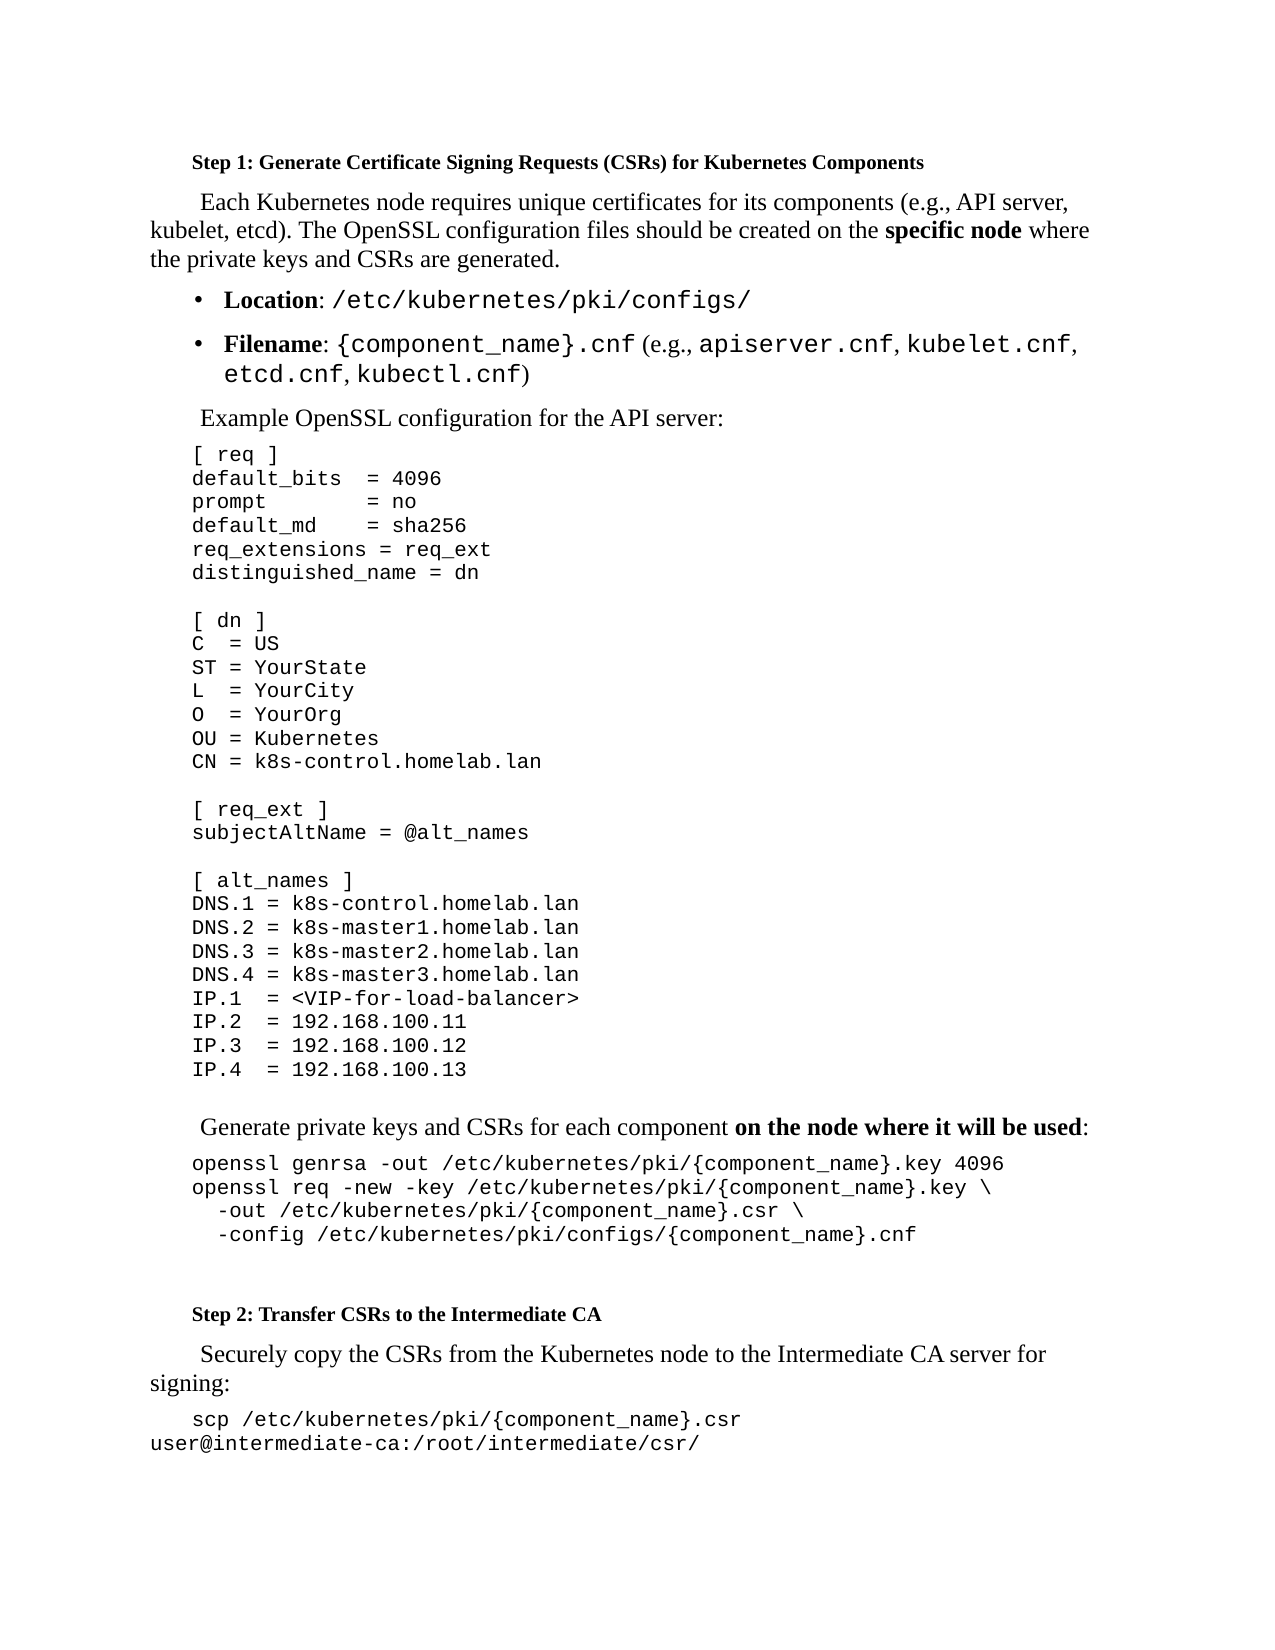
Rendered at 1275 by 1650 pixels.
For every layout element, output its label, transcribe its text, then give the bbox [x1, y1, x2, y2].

text L = YourCity [150, 681, 1125, 704]
text default_md = sha256 [150, 515, 1125, 539]
text IP.1 = <VIP-for-load-balancer> [150, 988, 1125, 1012]
text DNS.3 = k8s-master2.homelab.lan [150, 941, 1125, 964]
text prompt = no [150, 491, 1125, 515]
text subjectAltName = @alt_names [150, 822, 1125, 846]
text O = YourOrg [150, 704, 1125, 728]
text -config /etc/kubernetes/pki/configs/{component_name}.cnf [150, 1224, 1125, 1248]
text IP.2 = 192.168.100.11 [150, 1012, 1125, 1035]
text [ req_ext ] [150, 799, 1125, 822]
text DNS.1 = k8s-control.homelab.lan [150, 893, 1125, 917]
text distinguished_name = dn [150, 562, 1125, 586]
text -out /etc/kubernetes/pki/{component_name}.csr \ [150, 1201, 1125, 1224]
text Each Kubernetes node requires unique certificates for its components (e.g., API server, kubelet, etcd). The OpenSSL configuration files should be created on the specific node where the private keys and CSRs are generated. [150, 187, 1125, 273]
text default_bits = 4096 [150, 468, 1125, 491]
text CN = k8s-control.homelab.lan [150, 751, 1125, 775]
text ST = YourState [150, 657, 1125, 681]
text [ alt_names ] [150, 870, 1125, 893]
text Example OpenSSL configuration for the API server: [150, 403, 1125, 432]
text IP.3 = 192.168.100.12 [150, 1035, 1125, 1059]
text [ dn ] [150, 609, 1125, 633]
list Filename: {component_name}.cnf (e.g., apiserver.cnf, kubelet.cnf, etcd.cnf, kubectl.cnf) [194, 329, 1125, 390]
text DNS.4 = k8s-master3.homelab.lan [150, 964, 1125, 988]
subtitle Step 2: Transfer CSRs to the Intermediate CA [150, 1302, 1125, 1326]
text [ req ] [150, 444, 1125, 468]
text OU = Kubernetes [150, 728, 1125, 751]
text req_extensions = req_ext [150, 539, 1125, 562]
text DNS.2 = k8s-master1.homelab.lan [150, 917, 1125, 941]
text scp /etc/kubernetes/pki/{component_name}.csr user@intermediate-ca:/root/intermediate/csr/ [150, 1409, 1125, 1456]
text Securely copy the CSRs from the Kubernetes node to the Intermediate CA server for signing: [150, 1339, 1125, 1396]
text openssl genrsa -out /etc/kubernetes/pki/{component_name}.key 4096 [150, 1153, 1125, 1177]
list Location: /etc/kubernetes/pki/configs/ [194, 285, 1125, 316]
text C = US [150, 633, 1125, 657]
text Generate private keys and CSRs for each component on the node where it will be used: [150, 1112, 1125, 1141]
text IP.4 = 192.168.100.13 [150, 1059, 1125, 1082]
text openssl req -new -key /etc/kubernetes/pki/{component_name}.key \ [150, 1177, 1125, 1201]
subtitle Step 1: Generate Certificate Signing Requests (CSRs) for Kubernetes Components [150, 150, 1125, 174]
